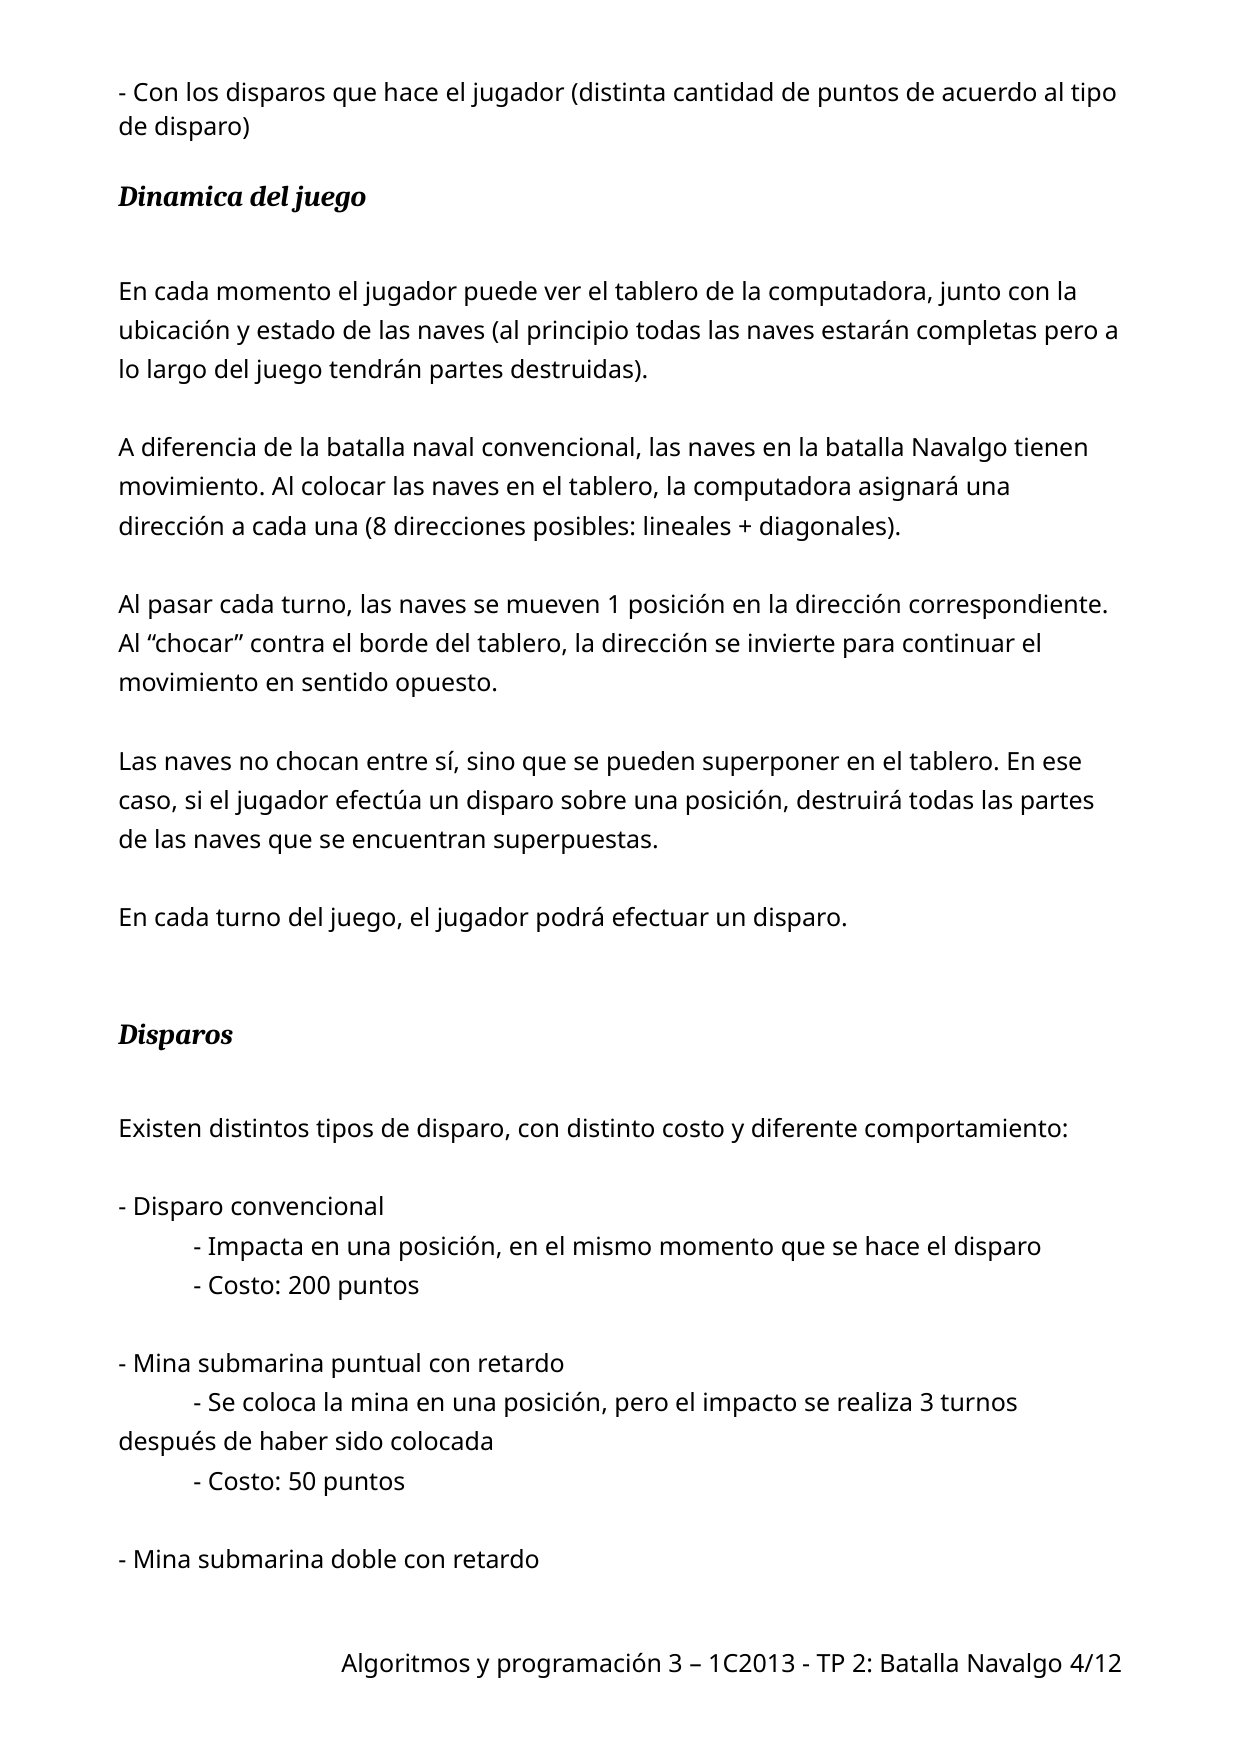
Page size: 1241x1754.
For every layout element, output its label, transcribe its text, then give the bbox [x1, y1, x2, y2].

text Existen distintos tipos de disparo, con distinto costo y diferente comportamiento: [118, 1111, 1122, 1145]
subtitle Disparos [118, 1018, 1122, 1052]
text - Costo: 50 puntos [118, 1463, 1122, 1497]
text - Impacta en una posición, en el mismo momento que se hace el disparo [118, 1228, 1122, 1262]
text - Mina submarina puntual con retardo [118, 1346, 1122, 1380]
text En cada momento el jugador puede ver el tablero de la computadora, junto con la ubicación y estado de las naves (al principio todas las naves estarán completas pero a lo largo del juego tendrán partes destruidas). [118, 273, 1122, 386]
text A diferencia de la batalla naval convencional, las naves en la batalla Navalgo tienen movimiento. Al colocar las naves en el tablero, la computadora asignará una dirección a cada una (8 direcciones posibles: lineales + diagonales). [118, 430, 1122, 542]
text Al “chocar” contra el borde del tablero, la dirección se invierte para continuar el movimiento en sentido opuesto. [118, 626, 1122, 699]
text - Disparo convencional [118, 1189, 1122, 1223]
text - Mina submarina doble con retardo [118, 1541, 1122, 1576]
subtitle Dinamica del juego [118, 181, 1122, 214]
text - Costo: 200 puntos [118, 1267, 1122, 1301]
text - Se coloca la mina en una posición, pero el impacto se realiza 3 turnos después de haber sido colocada [118, 1385, 1122, 1458]
text Las naves no chocan entre sí, sino que se pueden superponer en el tablero. En ese caso, si el jugador efectúa un disparo sobre una posición, destruirá todas las partes de las naves que se encuentran superpuestas. [118, 743, 1122, 856]
text En cada turno del juego, el jugador podrá efectuar un disparo. [118, 900, 1122, 934]
text Al pasar cada turno, las naves se mueven 1 posición en la dirección correspondiente. [118, 587, 1122, 621]
text - Con los disparos que hace el jugador (distinta cantidad de puntos de acuerdo al tipo de disparo) [118, 75, 1122, 143]
